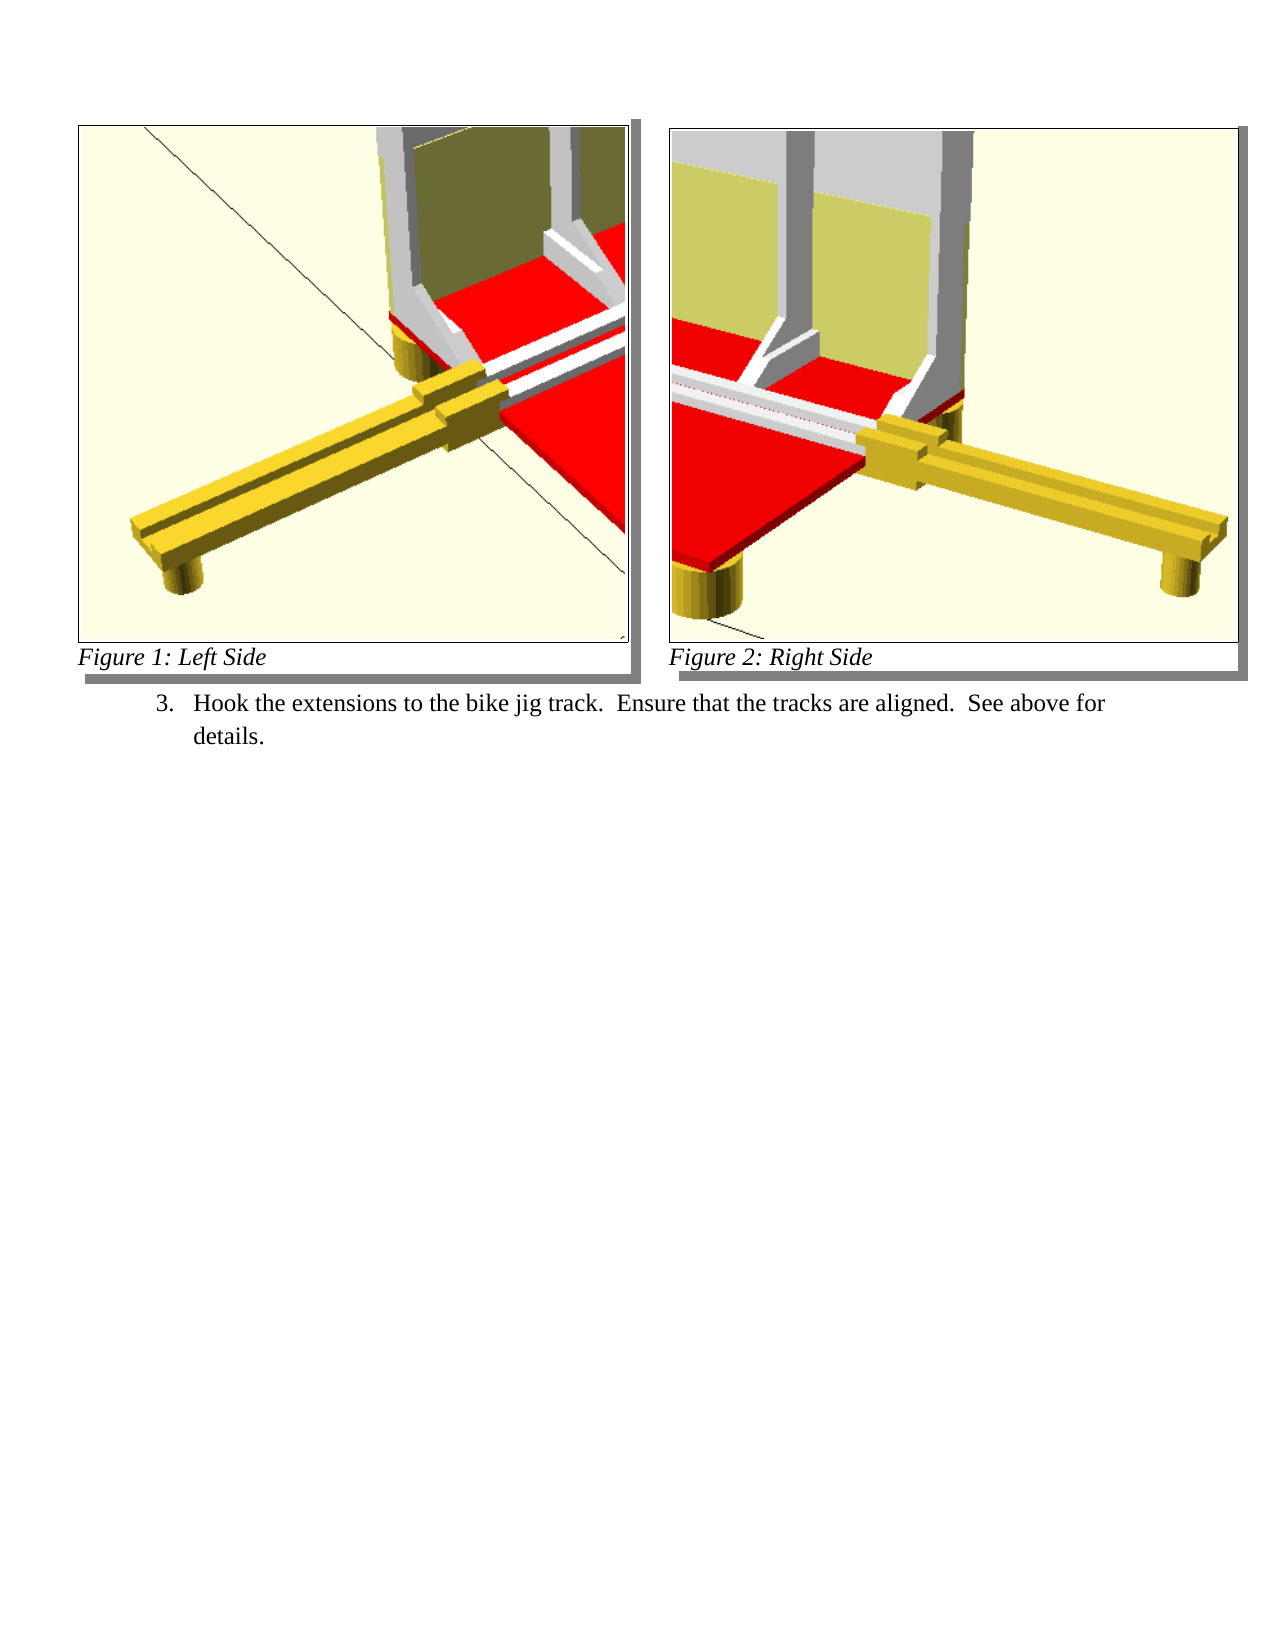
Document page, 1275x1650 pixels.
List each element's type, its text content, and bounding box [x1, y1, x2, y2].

list [79, 126, 628, 642]
list Hook the extensions to the bike jig track. Ensure that the tracks are aligned. See above for details. [75, 109, 1238, 750]
list [670, 129, 1238, 642]
picture [671, 131, 1235, 639]
list Figure 2: Right Side [669, 643, 1238, 671]
list Figure 1: Left Side [78, 643, 628, 671]
picture [80, 127, 625, 639]
